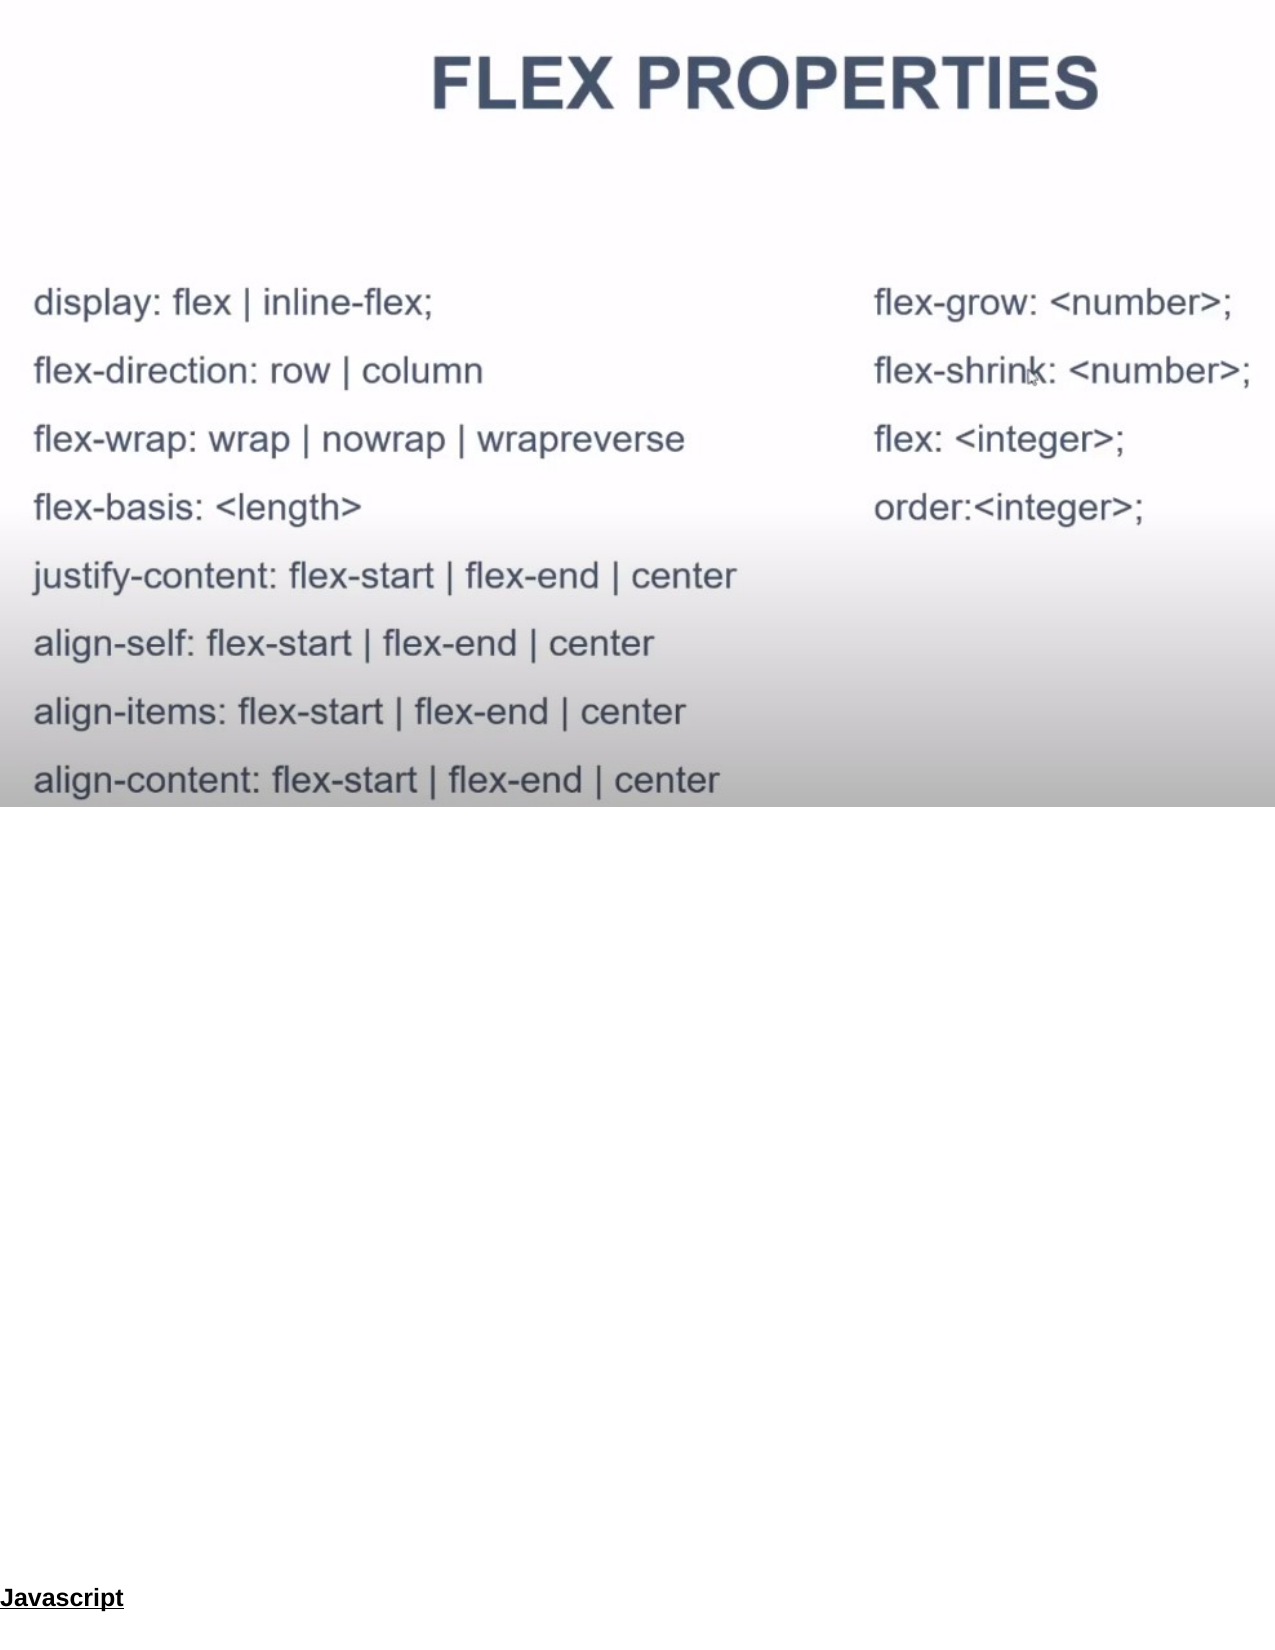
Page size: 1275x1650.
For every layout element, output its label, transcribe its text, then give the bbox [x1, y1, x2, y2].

text Javascript [0, 1583, 1275, 1612]
picture [0, 0, 1275, 807]
